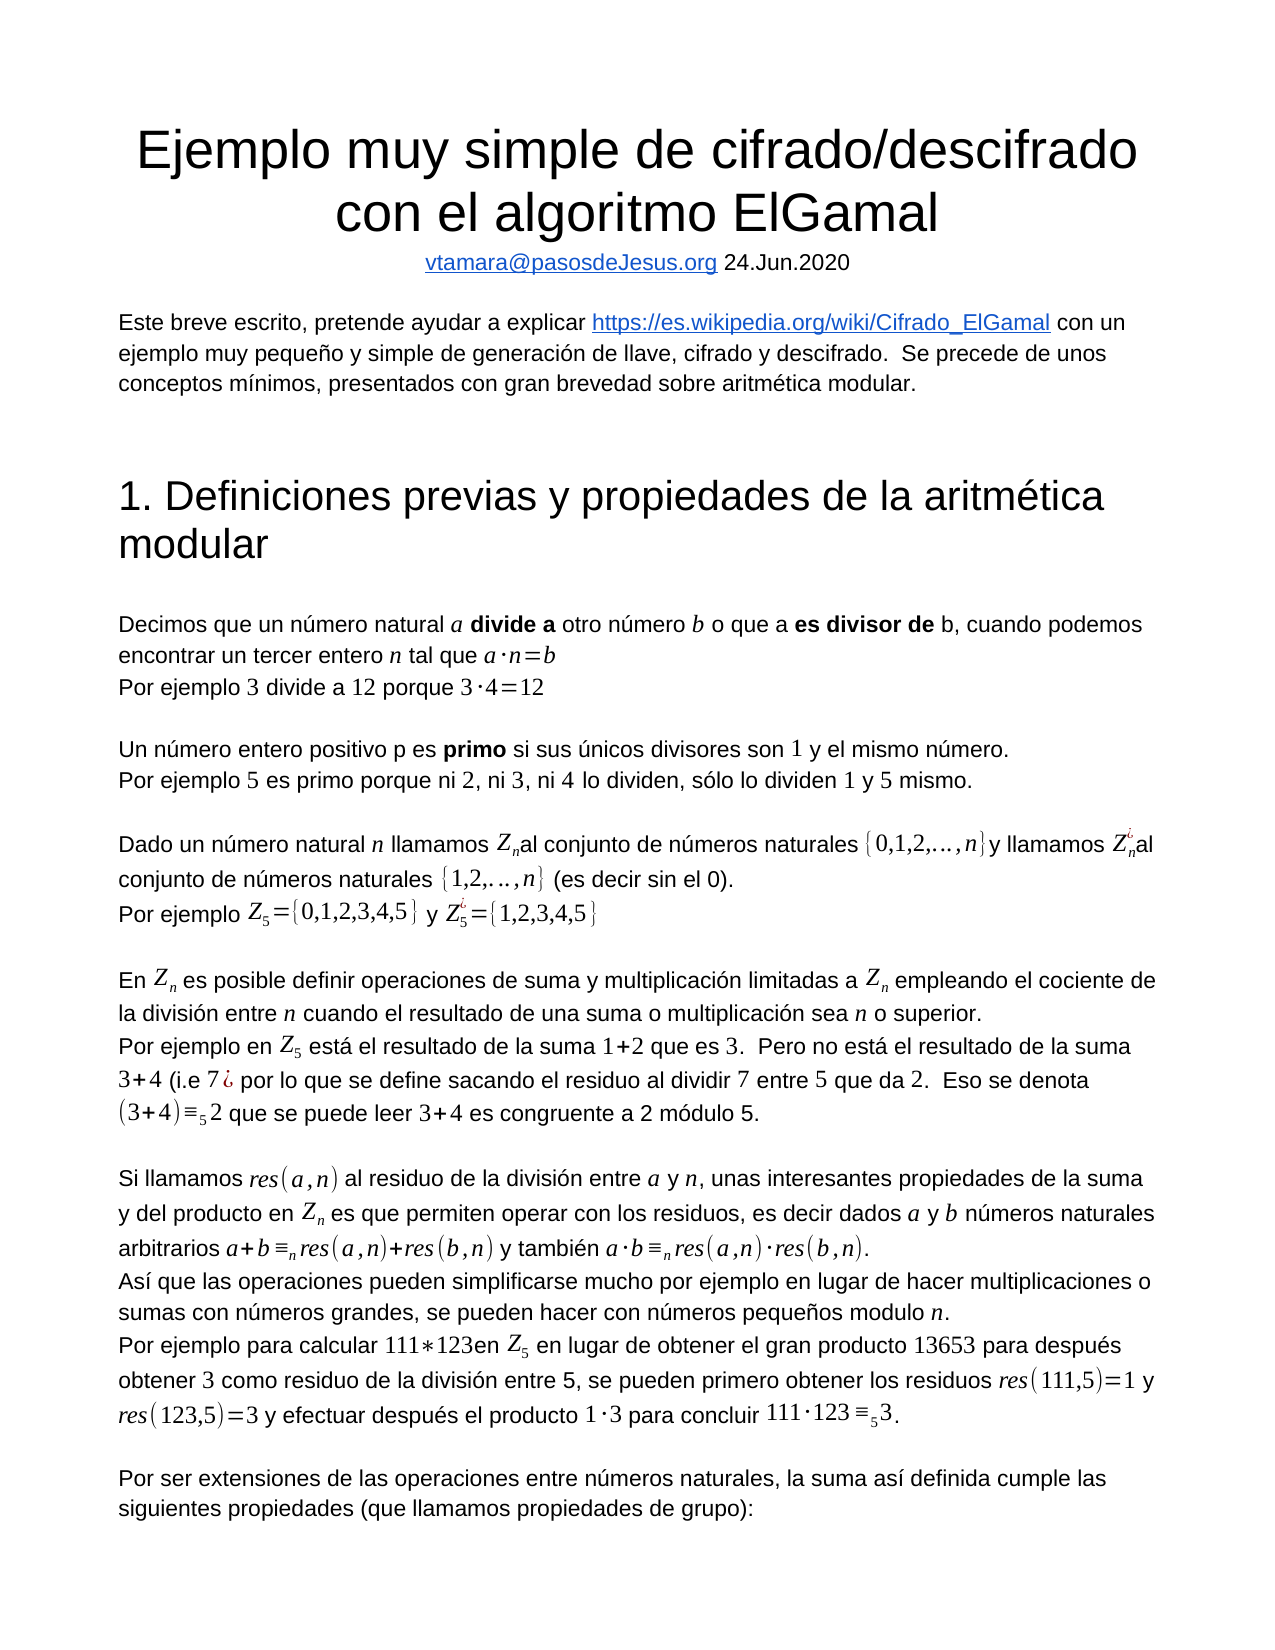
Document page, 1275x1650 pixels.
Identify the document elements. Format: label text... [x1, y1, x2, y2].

text Por ejemplo en está el resultado de la suma que es . Pero no está el resultado de la suma (i.e por lo que se define sacando el residuo al dividir entre que da . Eso se denota que se puede leer es congruente a 2 módulo 5. [118, 1031, 1157, 1129]
text Decimos que un número natural divide a otro número o que a es divisor de b, cuando podemos encontrar un tercer entero tal que [118, 610, 1157, 669]
text En es posible definir operaciones de suma y multiplicación limitadas a empleando el cociente de la división entre cuando el resultado de una suma o multiplicación sea o superior. [118, 964, 1157, 1027]
text Por ejemplo es primo porque ni , ni , ni lo dividen, sólo lo dividen y mismo. [118, 766, 1157, 794]
text Si llamamos al residuo de la división entre y , unas interesantes propiedades de la suma y del producto en es que permiten operar con los residuos, es decir dados y números naturales arbitrarios y también . [118, 1163, 1157, 1264]
text Por ejemplo y [118, 897, 1157, 930]
text Por ser extensiones de las operaciones entre números naturales, la suma así definida cumple las siguientes propiedades (que llamamos propiedades de grupo): [118, 1464, 1157, 1521]
text Dado un número natural llamamos al conjunto de números naturales y llamamos al conjunto de números naturales (es decir sin el 0). [118, 828, 1157, 893]
text vtamara@pasosdeJesus.org 24.Jun.2020 [118, 249, 1157, 275]
text Un número entero positivo p es primo si sus únicos divisores son y el mismo número. [118, 735, 1157, 762]
text Por ejemplo divide a porque [118, 673, 1157, 701]
text Este breve escrito, pretende ayudar a explicar https://es.wikipedia.org/wiki/Cifrado_ElGamal con un ejemplo muy pequeño y simple de generación de llave, cifrado y descifrado. Se precede de unos conceptos mínimos, presentados con gran brevedad sobre aritmética modular. [118, 309, 1157, 396]
text Así que las operaciones pueden simplificarse mucho por ejemplo en lugar de hacer multiplicaciones o sumas con números grandes, se pueden hacer con números pequeños modulo . [118, 1268, 1157, 1326]
title Ejemplo muy simple de cifrado/descifrado con el algoritmo ElGamal [118, 118, 1157, 243]
subtitle 1. Definiciones previas y propiedades de la aritmética modular [118, 472, 1157, 568]
text Por ejemplo para calcular en en lugar de obtener el gran producto para después obtener como residuo de la división entre 5, se pueden primero obtener los residuos y y efectuar después el producto para concluir . [118, 1330, 1157, 1430]
